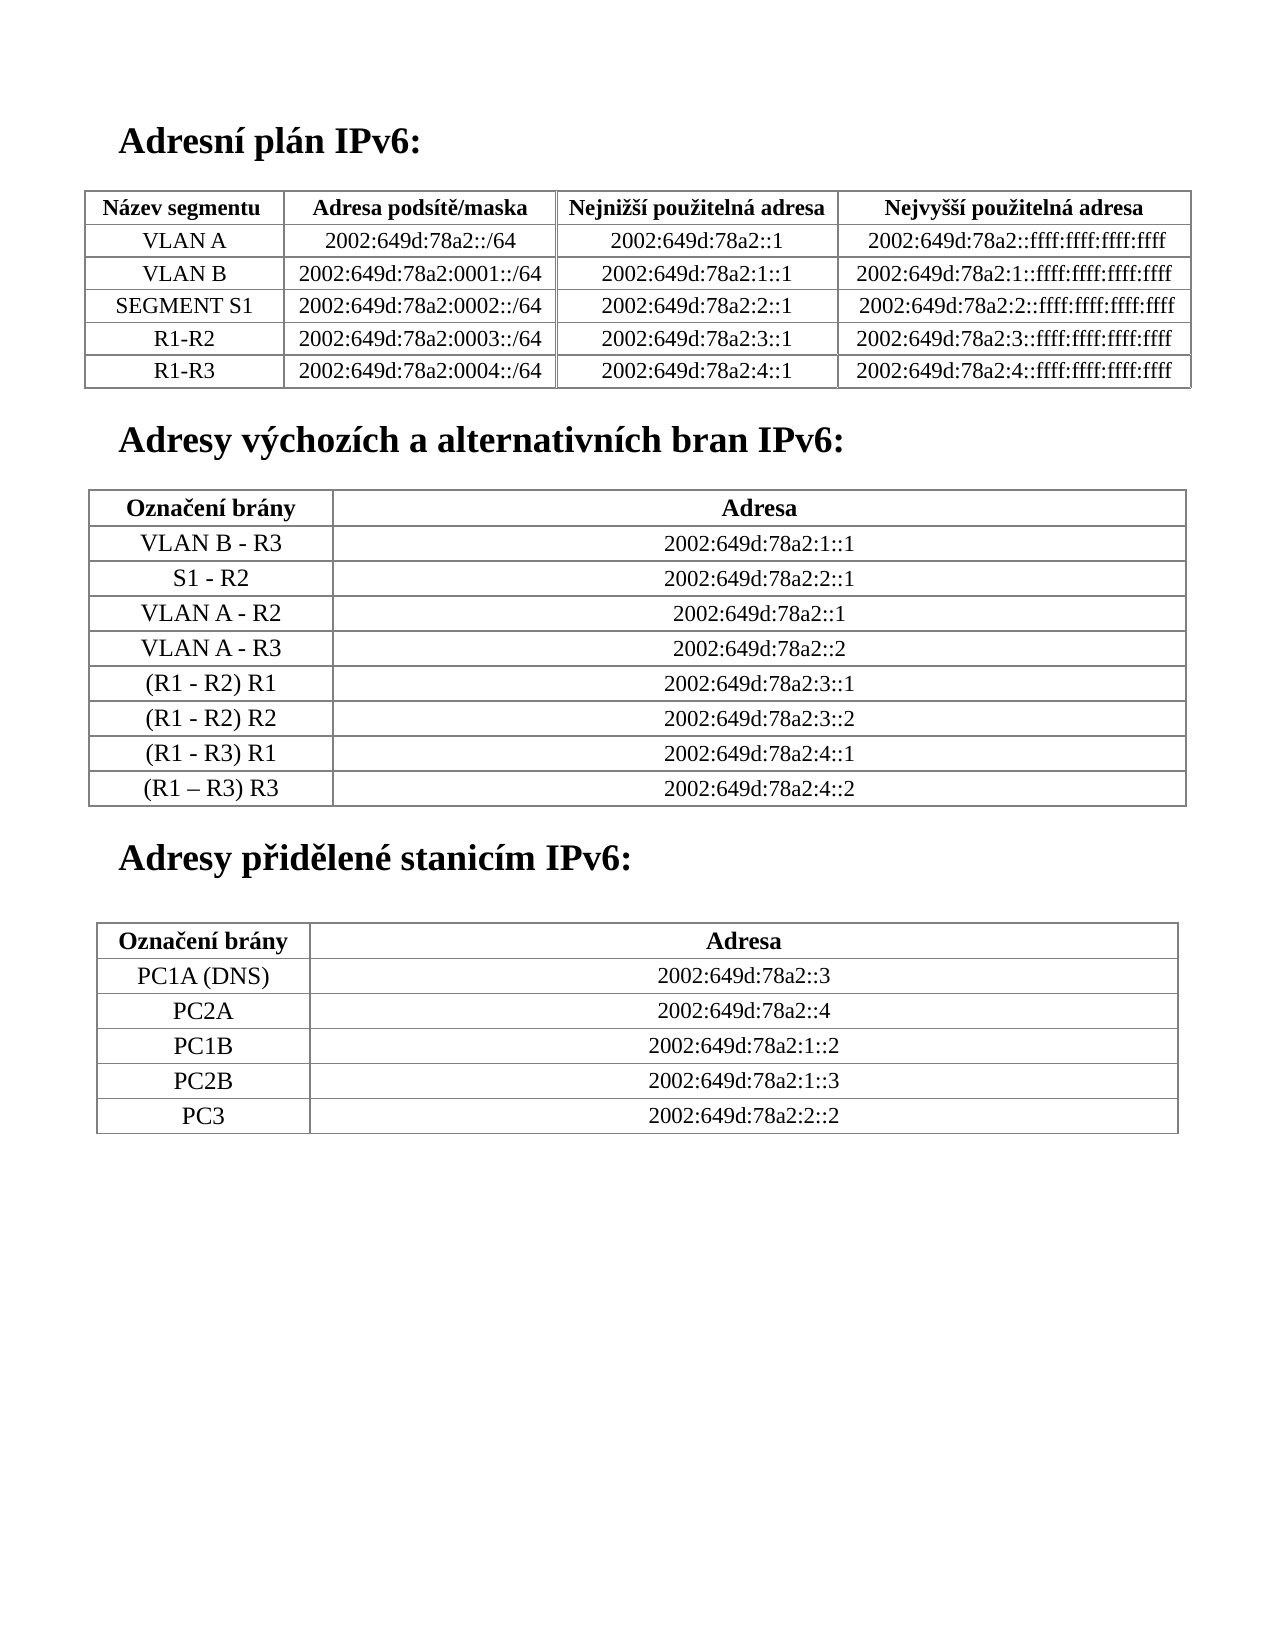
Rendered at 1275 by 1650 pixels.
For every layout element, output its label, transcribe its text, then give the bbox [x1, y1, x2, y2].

table_cell S1 - R2 [90, 562, 332, 595]
table_cell 2002:649d:78a2:3::1 [334, 667, 1185, 700]
table_cell PC2A [98, 994, 309, 1028]
table_cell 2002:649d:78a2:3::1 [558, 323, 837, 354]
table_header Nejvyšší použitelná adresa [839, 192, 1190, 224]
table_cell (R1 - R2) R2 [90, 702, 332, 735]
table_cell 2002:649d:78a2:2::2 [311, 1099, 1177, 1133]
table_cell 2002:649d:78a2:1::1 [334, 527, 1185, 560]
table_cell SEGMENT S1 [86, 290, 283, 322]
table_cell 2002:649d:78a2::2 [334, 632, 1185, 665]
table_cell PC3 [98, 1099, 309, 1133]
table_cell 2002:649d:78a2:0002::/64 [285, 290, 555, 322]
table_cell PC1A (DNS) [98, 959, 309, 993]
table_cell 2002:649d:78a2:3::2 [334, 702, 1185, 735]
table_cell 2002:649d:78a2::/64 [285, 225, 555, 256]
table_cell PC2B [98, 1064, 309, 1098]
table_cell 2002:649d:78a2:2::1 [558, 290, 837, 322]
table_cell VLAN B [86, 258, 283, 289]
table_cell VLAN A - R2 [90, 597, 332, 630]
table_cell 2002:649d:78a2:2::ffff:ffff:ffff:ffff [839, 290, 1190, 322]
table_header Označení brány [98, 924, 309, 958]
table_cell PC1B [98, 1029, 309, 1063]
table_header Nejnižší použitelná adresa [558, 192, 837, 224]
table_cell 2002:649d:78a2:1::1 [558, 258, 837, 289]
table_header Název segmentu [86, 192, 283, 224]
table_cell 2002:649d:78a2:4::ffff:ffff:ffff:ffff [839, 356, 1190, 387]
table_cell 2002:649d:78a2:3::ffff:ffff:ffff:ffff [839, 323, 1190, 354]
table_header Adresa [334, 491, 1185, 525]
table_cell 2002:649d:78a2:0001::/64 [285, 258, 555, 289]
table_cell 2002:649d:78a2:1::ffff:ffff:ffff:ffff [839, 258, 1190, 289]
table_header Označení brány [90, 491, 332, 525]
table_cell 2002:649d:78a2::4 [311, 994, 1177, 1028]
table_cell (R1 – R3) R3 [90, 772, 332, 805]
table_cell 2002:649d:78a2:4::2 [334, 772, 1185, 805]
table_cell 2002:649d:78a2:4::1 [558, 356, 837, 387]
text Adresy výchozích a alternativních bran IPv6: [118, 417, 1157, 460]
table_header Adresa podsítě/maska [285, 192, 555, 224]
table_cell 2002:649d:78a2:1::2 [311, 1029, 1177, 1063]
table_cell 2002:649d:78a2:0004::/64 [285, 356, 555, 387]
table_cell VLAN B - R3 [90, 527, 332, 560]
table_cell (R1 - R3) R1 [90, 737, 332, 770]
table_cell 2002:649d:78a2::1 [334, 597, 1185, 630]
table_cell 2002:649d:78a2:4::1 [334, 737, 1185, 770]
table_cell R1-R2 [86, 323, 283, 354]
table_cell (R1 - R2) R1 [90, 667, 332, 700]
table_cell 2002:649d:78a2:0003::/64 [285, 323, 555, 354]
text Adresy přidělené stanicím IPv6: [118, 835, 1157, 878]
table_cell 2002:649d:78a2:2::1 [334, 562, 1185, 595]
table_cell 2002:649d:78a2::ffff:ffff:ffff:ffff [839, 225, 1190, 256]
table_cell VLAN A - R3 [90, 632, 332, 665]
table_cell 2002:649d:78a2:1::3 [311, 1064, 1177, 1098]
table_cell 2002:649d:78a2::1 [558, 225, 837, 256]
table_cell 2002:649d:78a2::3 [311, 959, 1177, 993]
text Adresní plán IPv6: [118, 118, 1157, 161]
table_header Adresa [311, 924, 1177, 958]
table_cell VLAN A [86, 225, 283, 256]
table_cell R1-R3 [86, 356, 283, 387]
